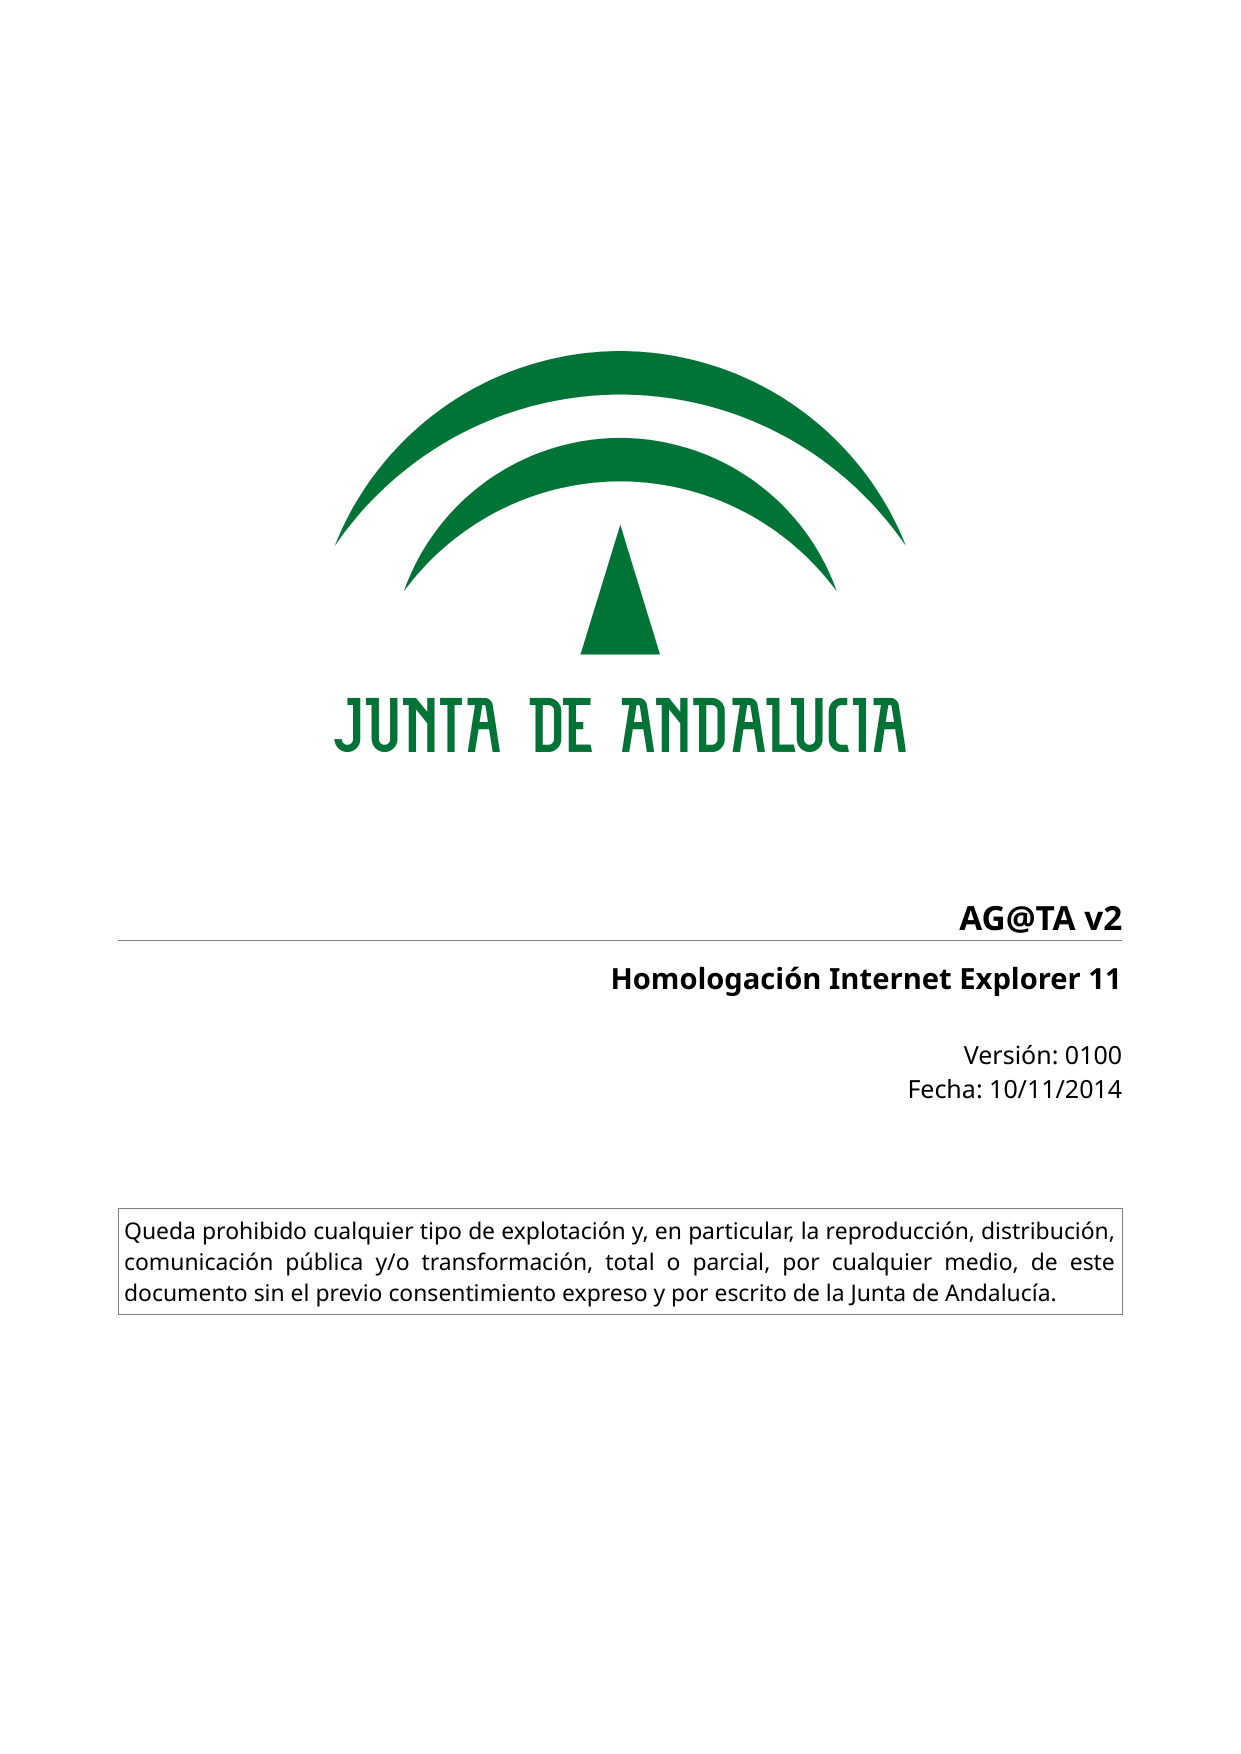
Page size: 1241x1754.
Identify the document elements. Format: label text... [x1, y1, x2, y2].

text Fecha: 10/11/2014 [118, 1072, 1122, 1106]
text AG@TA v2 [118, 894, 1122, 940]
text Versión: 0100 [118, 1038, 1122, 1072]
picture [334, 351, 906, 752]
title Homologación Internet Explorer 11 [118, 958, 1122, 998]
table_header Queda prohibido cualquier tipo de explotación y, en particular, la reproducción, distribución, comunicación pública y/o transformación, total o parcial, por cualquier medio, de este documento sin el previo consentimiento expreso y por escrito de la Junta de Andalucía. [119, 1209, 1122, 1314]
